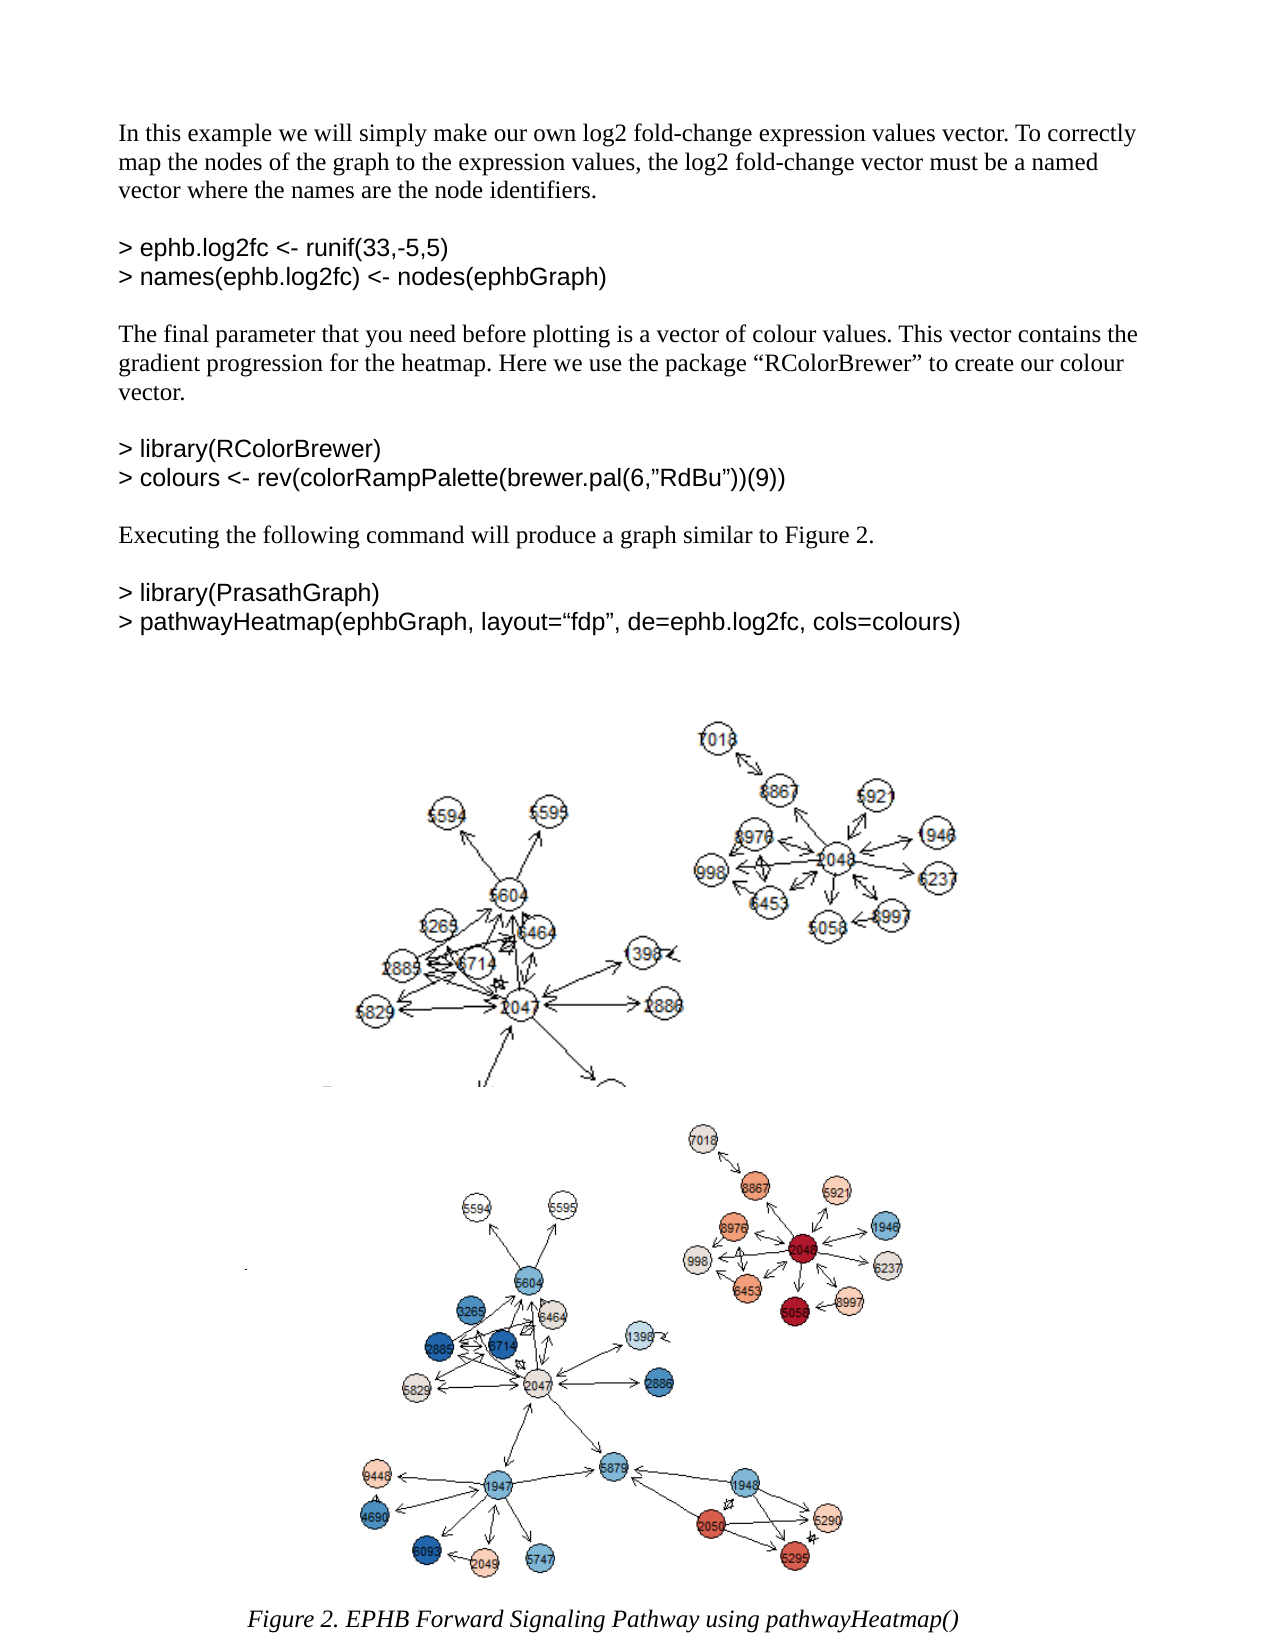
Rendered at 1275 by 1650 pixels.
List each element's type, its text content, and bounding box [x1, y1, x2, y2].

text > pathwayHeatmap(ephbGraph, layout=“fdp”, de=ephb.log2fc, cols=colours) [118, 607, 1157, 636]
text Executing the following command will produce a graph similar to Figure 2. [118, 521, 1157, 549]
text > ephb.log2fc <- runif(33,-5,5) [118, 233, 1157, 262]
picture [275, 691, 990, 1087]
text > colours <- rev(colorRampPalette(brewer.pal(6,”RdBu”))(9)) [118, 463, 1157, 492]
text > names(ephb.log2fc) <- nodes(ephbGraph) [118, 262, 1157, 291]
text > library(PrasathGraph) [118, 578, 1157, 607]
text The final parameter that you need before plotting is a vector of colour values. This vector contains the gradient progression for the heatmap. Here we use the package “RColorBrewer” to create our colour vector. [118, 319, 1157, 406]
text Figure 2. EPHB Forward Signaling Pathway using pathwayHeatmap() [247, 1099, 1023, 1632]
picture [333, 1098, 931, 1604]
text > library(RColorBrewer) [118, 434, 1157, 463]
text Figure 1. EPHB Forward Signaling Pathway using plot() [244, 682, 1029, 1276]
text In this example we will simply make our own log2 fold-change expression values vector. To correctly map the nodes of the graph to the expression values, the log2 fold-change vector must be a named vector where the names are the node identifiers. [118, 118, 1157, 204]
